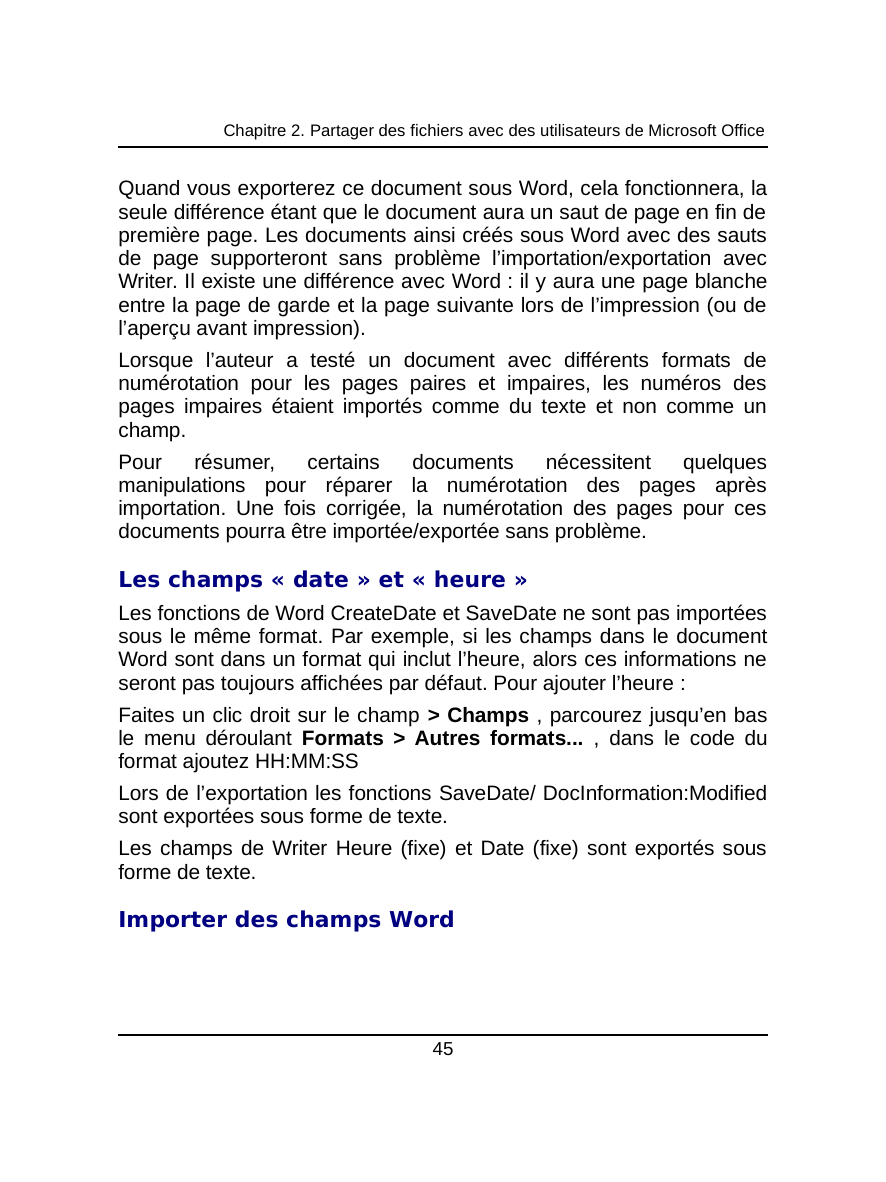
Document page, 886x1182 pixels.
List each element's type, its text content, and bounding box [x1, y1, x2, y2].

text Les fonctions de Word CreateDate et SaveDate ne sont pas importées sous le même format. Par exemple, si les champs dans le document Word sont dans un format qui inclut l’heure, alors ces informations ne seront pas toujours affichées par défaut. Pour ajouter l’heure : [118, 601, 768, 694]
text Quand vous exporterez ce document sous Word, cela fonctionnera, la seule différence étant que le document aura un saut de page en fin de première page. Les documents ainsi créés sous Word avec des sauts de page supporteront sans problème l’importation/exportation avec Writer. Il existe une différence avec Word : il y aura une page blanche entre la page de garde et la page suivante lors de l’impression (ou de l’aperçu avant impression). [118, 177, 768, 340]
subtitle Les champs « date » et « heure » [118, 567, 768, 593]
text Lors de l’exportation les fonctions SaveDate/ DocInformation:Modified sont exportées sous forme de texte. [118, 782, 768, 828]
subtitle Importer des champs Word [118, 907, 768, 933]
text Les champs de Writer Heure (fixe) et Date (fixe) sont exportés sous forme de texte. [118, 837, 768, 883]
text Faites un clic droit sur le champ > Champs , parcourez jusqu’en bas le menu déroulant Formats > Autres formats... , dans le code du format ajoutez HH:MM:SS [118, 703, 768, 773]
text Lorsque l’auteur a testé un document avec différents formats de numérotation pour les pages paires et impaires, les numéros des pages impaires étaient importés comme du texte et non comme un champ. [118, 348, 768, 441]
text Pour résumer, certains documents nécessitent quelques manipulations pour réparer la numérotation des pages après importation. Une fois corrigée, la numérotation des pages pour ces documents pourra être importée/exportée sans problème. [118, 450, 768, 543]
